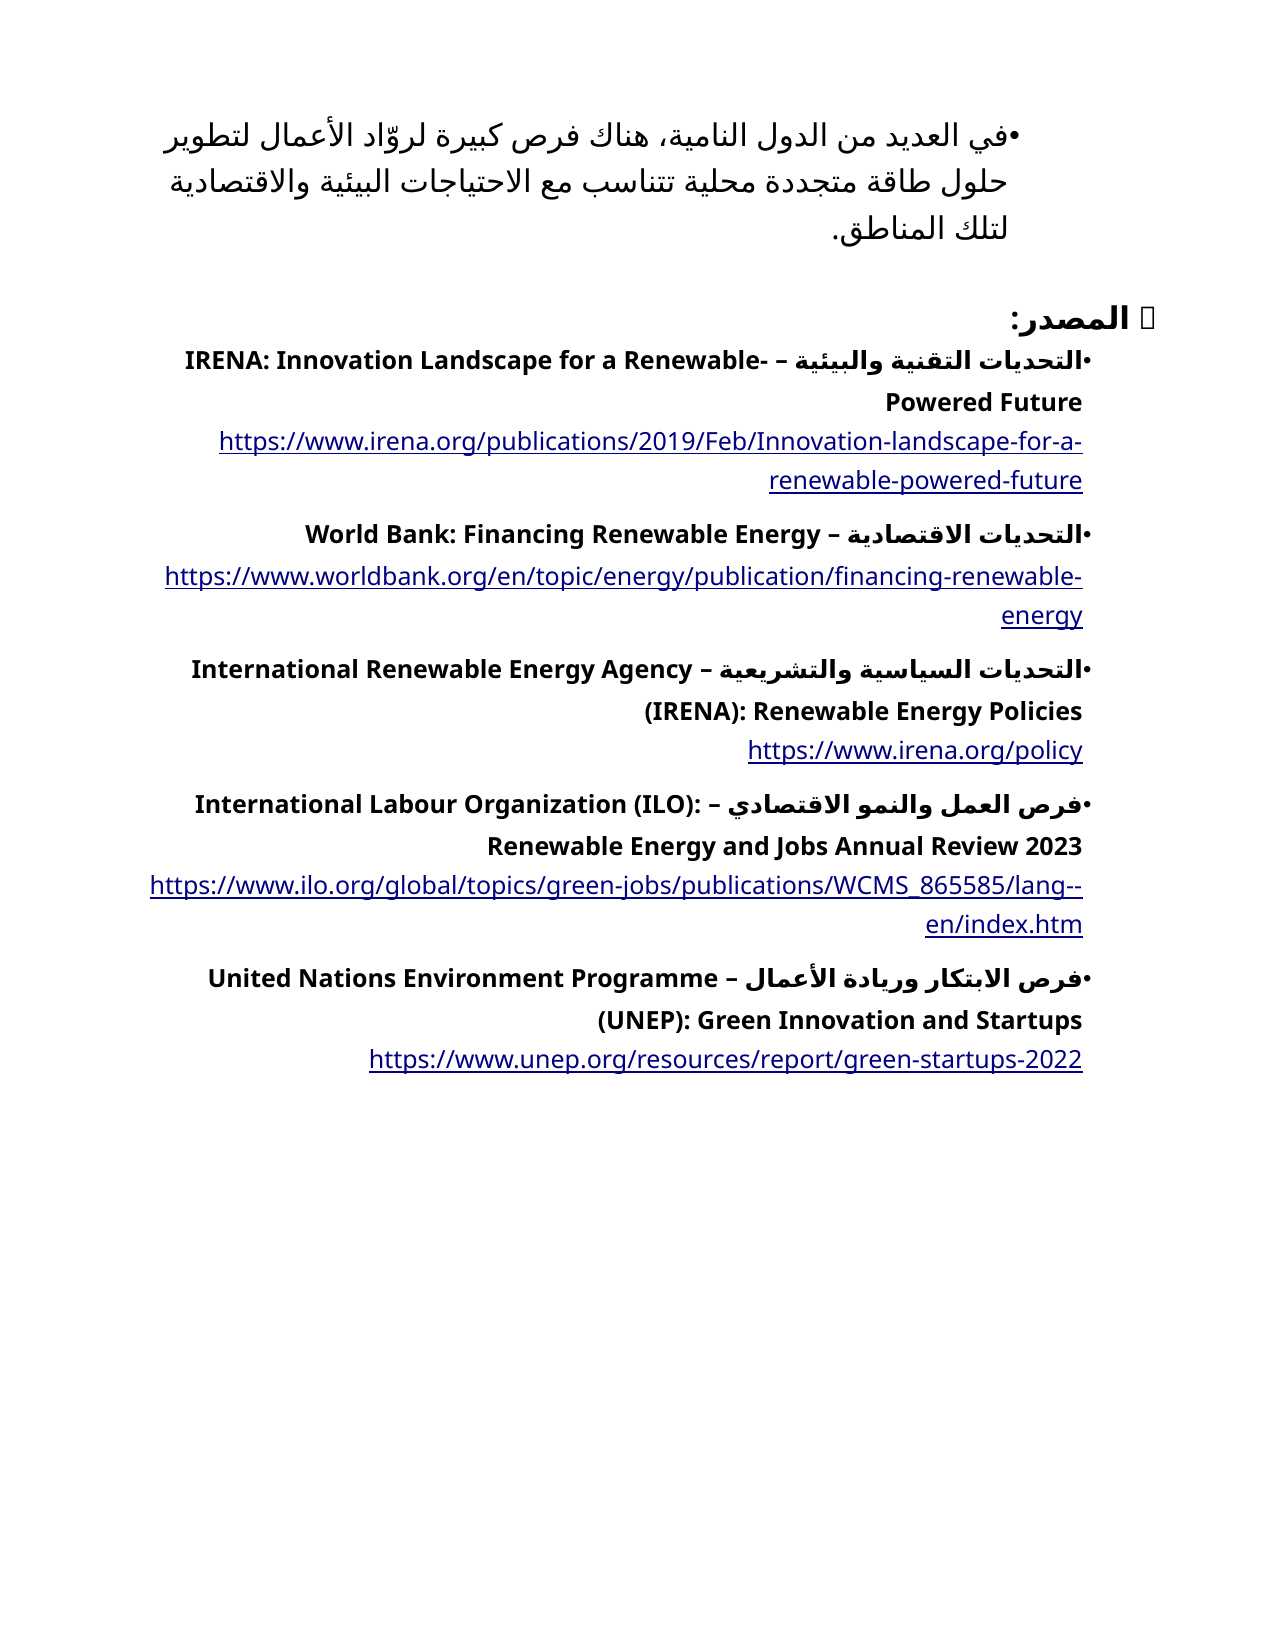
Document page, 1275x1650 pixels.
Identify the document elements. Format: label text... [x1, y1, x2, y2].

list فرص العمل والنمو الاقتصادي – International Labour Organization (ILO): Renewable Energy and Jobs Annual Review 2023 https://www.ilo.org/global/topics/green-jobs/publications/WCMS_865585/lang--en/index.htm [118, 787, 1112, 941]
list التحديات السياسية والتشريعية – International Renewable Energy Agency (IRENA): Renewable Energy Policies https://www.irena.org/policy [118, 652, 1112, 767]
list التحديات الاقتصادية – World Bank: Financing Renewable Energy https://www.worldbank.org/en/topic/energy/publication/financing-renewable-energy [118, 517, 1112, 632]
list فرص الابتكار وريادة الأعمال – United Nations Environment Programme (UNEP): Green Innovation and Startups https://www.unep.org/resources/report/green-startups-2022 [118, 961, 1112, 1076]
list في العديد من الدول النامية، هناك فرص كبيرة لروّاد الأعمال لتطوير حلول طاقة متجددة محلية تتناسب مع الاحتياجات البيئية والاقتصادية لتلك المناطق. [118, 118, 1039, 252]
text 📚 المصدر: [118, 302, 1157, 342]
list التحديات التقنية والبيئية – IRENA: Innovation Landscape for a Renewable-Powered Future https://www.irena.org/publications/2019/Feb/Innovation-landscape-for-a-renewable-powered-future [118, 342, 1112, 497]
